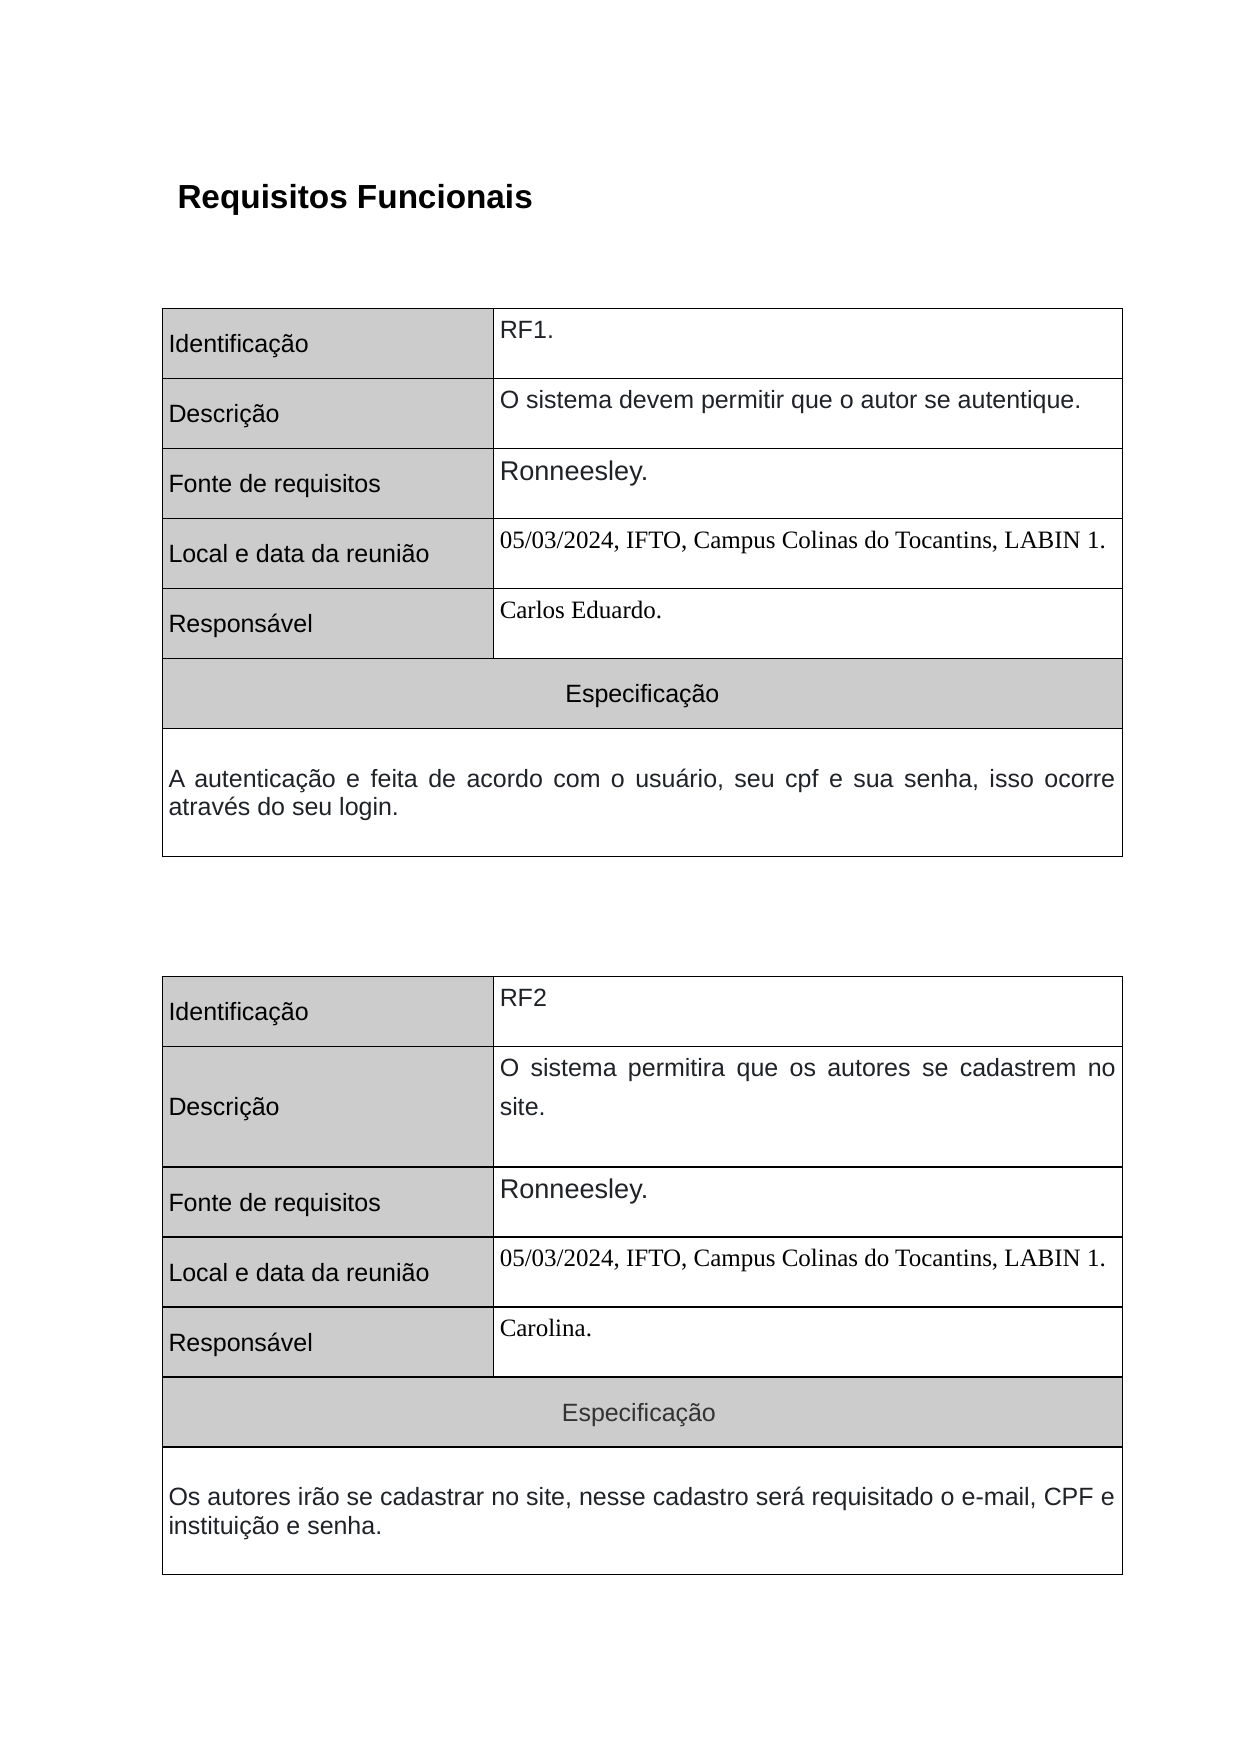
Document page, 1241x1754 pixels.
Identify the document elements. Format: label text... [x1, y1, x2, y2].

table_cell Especificação [163, 659, 1122, 728]
table_cell Ronneesley. [494, 449, 1122, 518]
table_cell Os autores irão se cadastrar no site, nesse cadastro será requisitado o e-mail, CPF e instituição e senha. [163, 1448, 1122, 1574]
table_cell Local e data da reunião [163, 1238, 493, 1306]
table_header RF2 [494, 977, 1122, 1046]
table_cell Fonte de requisitos [163, 449, 493, 518]
table_header RF1. [494, 309, 1122, 378]
table_cell Carolina. [494, 1308, 1122, 1376]
table_cell Descrição [163, 1047, 493, 1166]
table_cell O sistema devem permitir que o autor se autentique. [494, 379, 1122, 448]
table_header Identificação [163, 309, 493, 378]
table_cell Ronneesley. [494, 1168, 1122, 1236]
table_header Identificação [163, 977, 493, 1046]
table_cell Carlos Eduardo. [494, 589, 1122, 658]
table_cell Especificação [163, 1378, 1122, 1446]
table_cell Descrição [163, 379, 493, 448]
table_cell A autenticação e feita de acordo com o usuário, seu cpf e sua senha, isso ocorre através do seu login. [163, 729, 1122, 856]
subtitle Requisitos Funcionais [177, 177, 1122, 216]
table_cell Fonte de requisitos [163, 1168, 493, 1236]
table_cell 05/03/2024, IFTO, Campus Colinas do Tocantins, LABIN 1. [494, 519, 1122, 588]
table_cell O sistema permitira que os autores se cadastrem no site. [494, 1047, 1122, 1166]
table_cell Local e data da reunião [163, 519, 493, 588]
table_cell 05/03/2024, IFTO, Campus Colinas do Tocantins, LABIN 1. [494, 1238, 1122, 1306]
table_cell Responsável [163, 1308, 493, 1376]
table_cell Responsável [163, 589, 493, 658]
